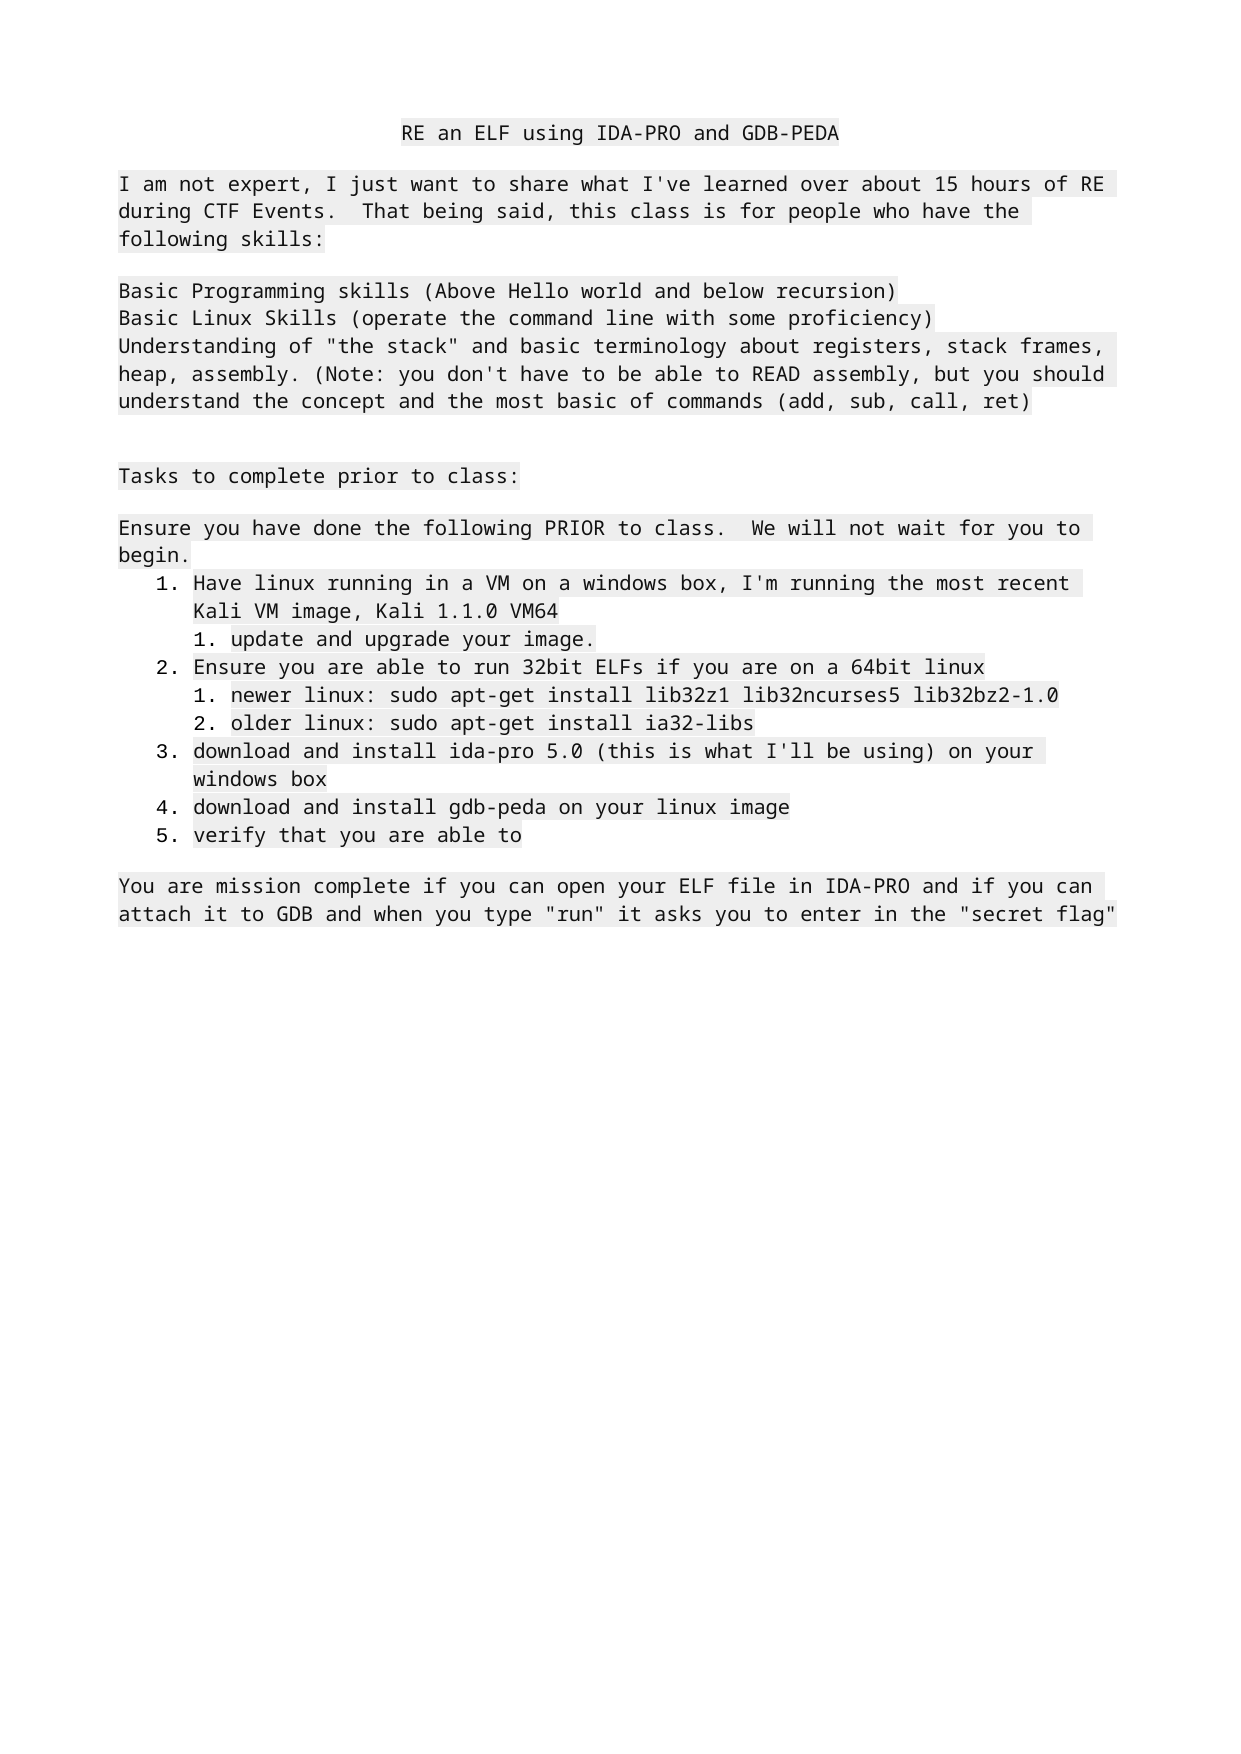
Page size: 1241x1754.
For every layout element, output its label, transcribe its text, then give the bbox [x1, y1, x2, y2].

text I am not expert, I just want to share what I've learned over about 15 hours of RE during CTF Events. That being said, this class is for people who have the following skills: [118, 169, 1122, 253]
text Basic Programming skills (Above Hello world and below recursion) [118, 276, 1122, 304]
text You are mission complete if you can open your ELF file in IDA-PRO and if you can attach it to GDB and when you type "run" it asks you to enter in the "secret flag" [118, 872, 1122, 927]
list older linux: sudo apt-get install ia32-libs [193, 709, 1122, 737]
list Have linux running in a VM on a windows box, I'm running the most recent Kali VM image, Kali 1.1.0 VM64 [156, 569, 1122, 624]
list verify that you are able to [156, 820, 1122, 848]
text Tasks to complete prior to class: [118, 462, 1122, 490]
text Basic Linux Skills (operate the command line with some proficiency) [118, 304, 1122, 332]
text Ensure you have done the following PRIOR to class. We will not wait for you to begin. [118, 513, 1122, 569]
list Ensure you are able to run 32bit ELFs if you are on a 64bit linux [156, 653, 1122, 681]
list download and install gdb-peda on your linux image [156, 792, 1122, 820]
text Understanding of "the stack" and basic terminology about registers, stack frames, heap, assembly. (Note: you don't have to be able to READ assembly, but you should understand the concept and the most basic of commands (add, sub, call, ret) [118, 332, 1122, 415]
list newer linux: sudo apt-get install lib32z1 lib32ncurses5 lib32bz2-1.0 [193, 681, 1122, 709]
list download and install ida-pro 5.0 (this is what I'll be using) on your windows box [156, 737, 1122, 792]
text RE an ELF using IDA-PRO and GDB-PEDA [118, 118, 1122, 146]
list update and upgrade your image. [193, 624, 1122, 653]
